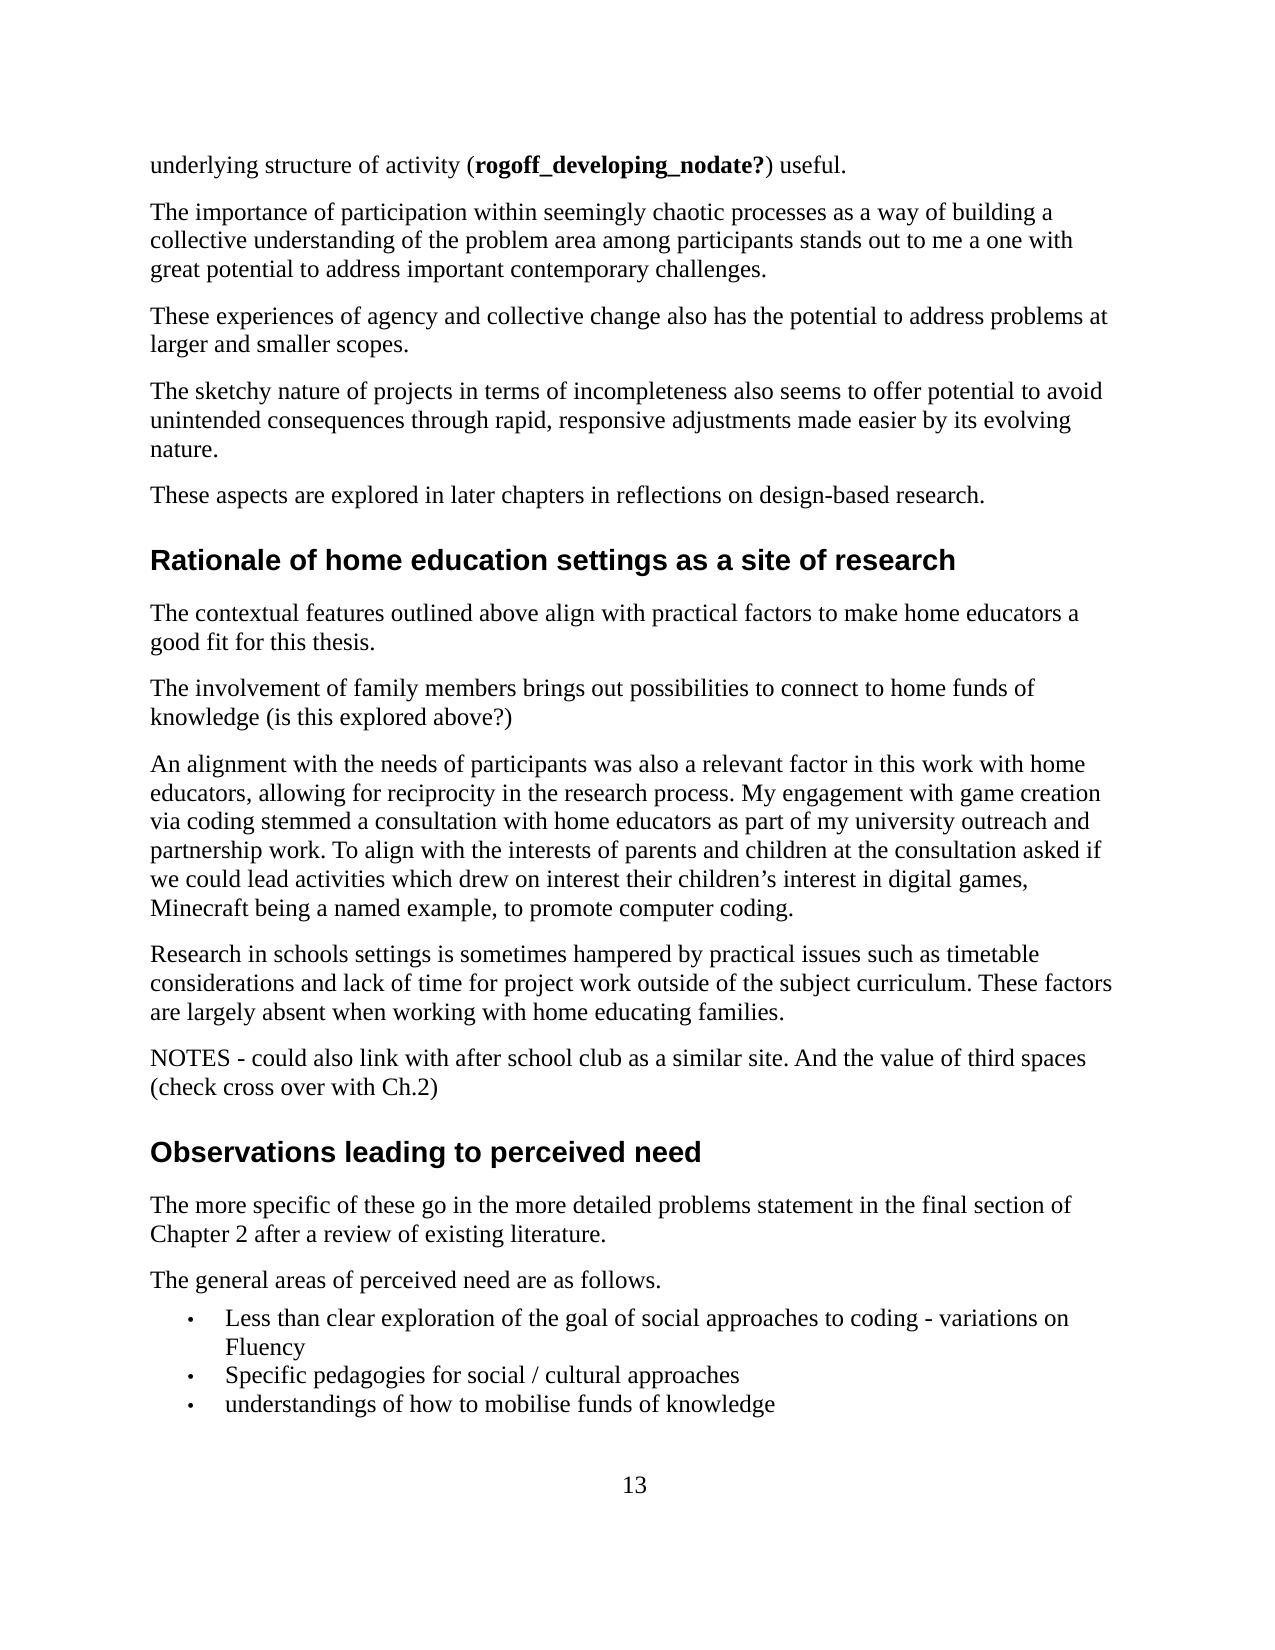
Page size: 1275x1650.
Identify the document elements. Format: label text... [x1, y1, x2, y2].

text The importance of participation within seemingly chaotic processes as a way of building a collective understanding of the problem area among participants stands out to me a one with great potential to address important contemporary challenges. [150, 197, 1125, 283]
text underlying structure of activity (rogoff_developing_nodate?) useful. [150, 150, 1125, 179]
list understandings of how to mobilise funds of knowledge [187, 1389, 1125, 1418]
text These aspects are explored in later chapters in reflections on design-based research. [150, 480, 1125, 509]
subtitle Rationale of home education settings as a site of research [150, 543, 1125, 577]
list Specific pedagogies for social / cultural approaches [187, 1361, 1125, 1389]
text The general areas of perceived need are as follows. [150, 1265, 1125, 1294]
text An alignment with the needs of participants was also a relevant factor in this work with home educators, allowing for reciprocity in the research process. My engagement with game creation via coding stemmed a consultation with home educators as part of my university outreach and partnership work. To align with the interests of parents and children at the consultation asked if we could lead activities which drew on interest their children’s interest in digital games, Minecraft being a named example, to promote computer coding. [150, 749, 1125, 921]
text Research in schools settings is sometimes hampered by practical issues such as timetable considerations and lack of time for project work outside of the subject curriculum. These factors are largely absent when working with home educating families. [150, 939, 1125, 1026]
list Less than clear exploration of the goal of social approaches to coding - variations on Fluency [187, 1303, 1125, 1361]
text The contextual features outlined above align with practical factors to make home educators a good fit for this thesis. [150, 598, 1125, 656]
subtitle Observations leading to perceived need [150, 1135, 1125, 1168]
text The involvement of family members brings out possibilities to connect to home funds of knowledge (is this explored above?) [150, 673, 1125, 731]
text NOTES - could also link with after school club as a similar site. And the value of third spaces (check cross over with Ch.2) [150, 1043, 1125, 1101]
text The more specific of these go in the more detailed problems statement in the final section of Chapter 2 after a review of existing literature. [150, 1190, 1125, 1247]
text The sketchy nature of projects in terms of incompleteness also seems to offer potential to avoid unintended consequences through rapid, responsive adjustments made easier by its evolving nature. [150, 376, 1125, 462]
text These experiences of agency and collective change also has the potential to address problems at larger and smaller scopes. [150, 301, 1125, 358]
